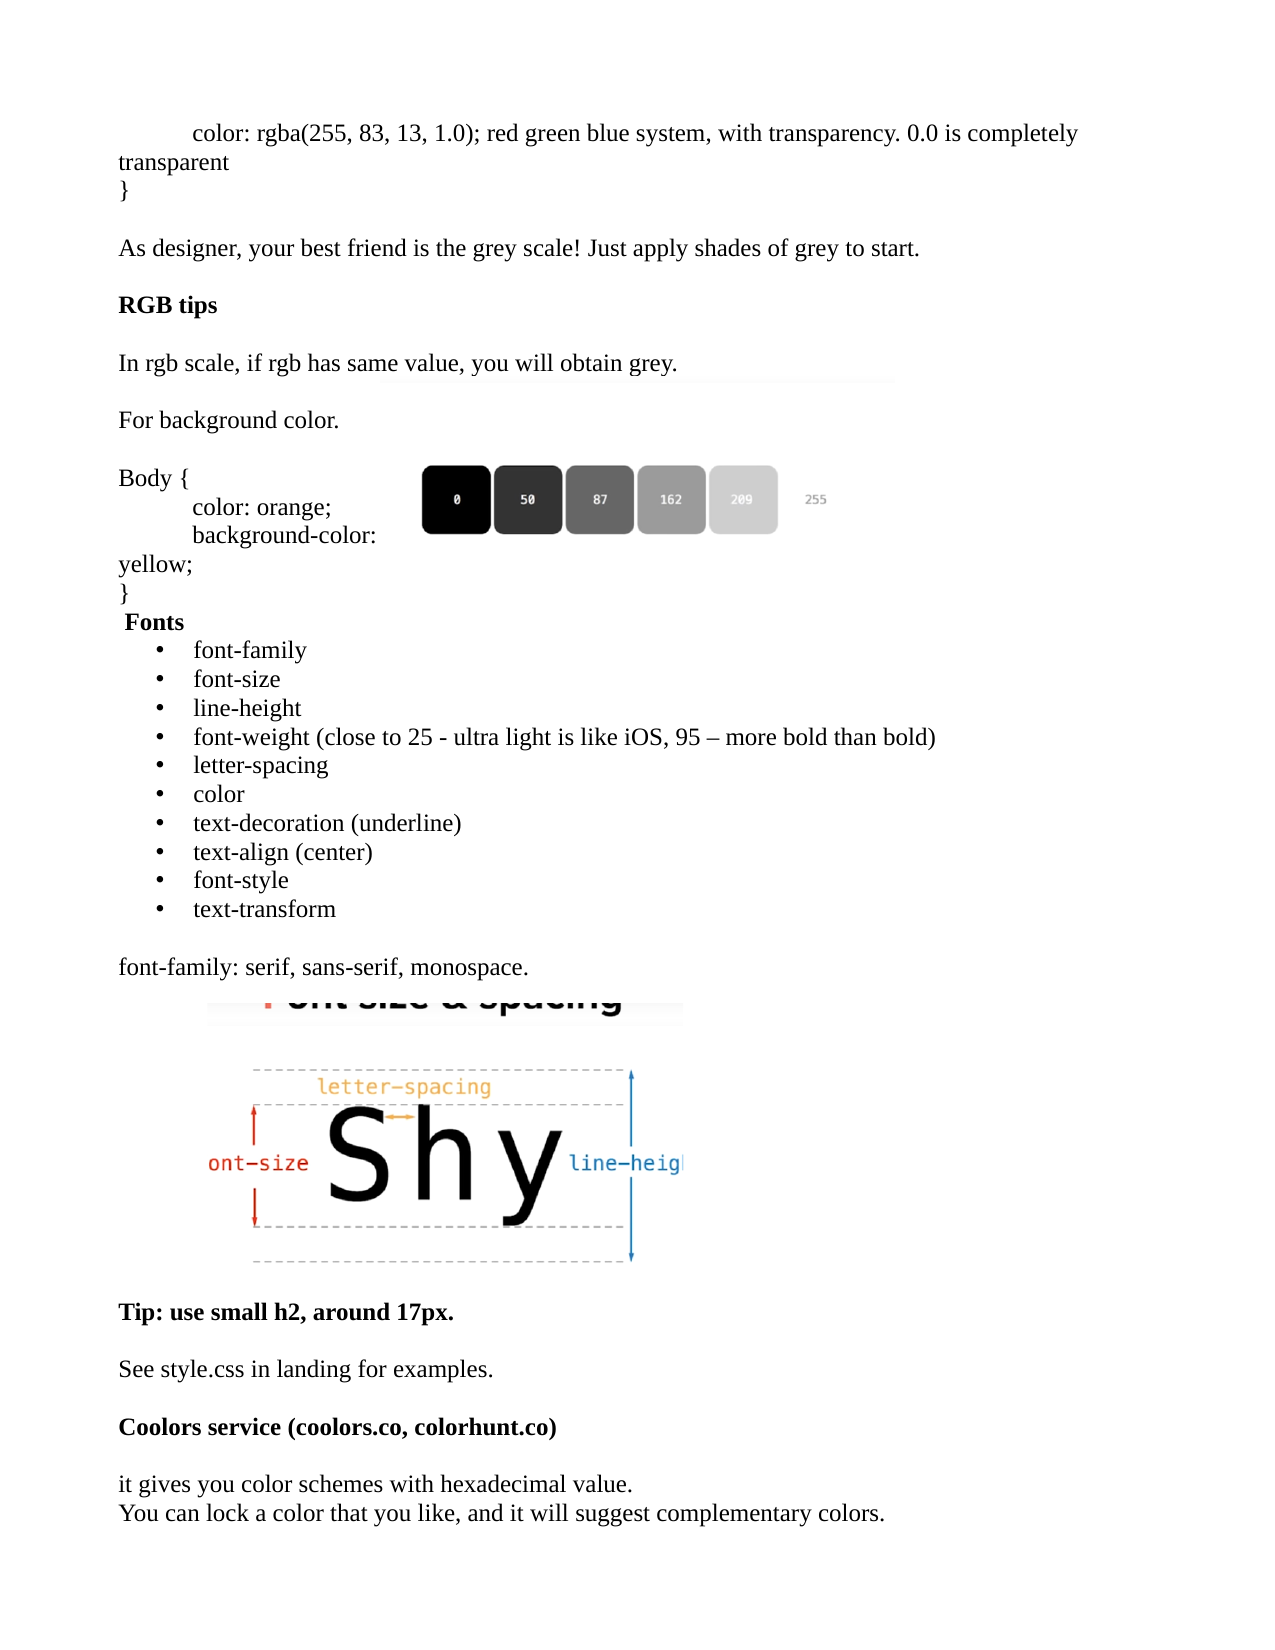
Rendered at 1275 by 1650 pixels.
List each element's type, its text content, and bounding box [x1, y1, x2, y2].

text color: orange; [118, 492, 380, 521]
text [896, 492, 1157, 521]
list font-style [156, 866, 1157, 894]
list font-family [156, 636, 1157, 664]
text it gives you color schemes with hexadecimal value. [118, 1469, 1157, 1498]
list letter-spacing [156, 751, 1157, 779]
text font-family: serif, sans-serif, monospace. [118, 952, 1157, 981]
text As designer, your best friend is the grey scale! Just apply shades of grey to start. [118, 233, 1157, 262]
text Tip: use small h2, around 17px. [118, 1297, 1157, 1326]
text Body { [118, 463, 380, 492]
list color [156, 779, 1157, 808]
picture [380, 376, 896, 602]
text [896, 463, 1157, 492]
list text-decoration (underline) [156, 808, 1157, 837]
list font-weight (close to 25 - ultra light is like iOS, 95 – more bold than bold) [156, 722, 1157, 751]
picture [207, 1003, 684, 1270]
text [896, 406, 1157, 434]
text See style.css in landing for examples. [118, 1354, 1157, 1383]
text } [118, 578, 1157, 607]
text } [118, 176, 1157, 204]
list line-height [156, 693, 1157, 722]
list text-align (center) [156, 837, 1157, 866]
text Coolors service (coolors.co, colorhunt.co) [118, 1412, 1157, 1441]
text For background color. [118, 406, 380, 434]
text background-color: yellow; [118, 521, 380, 578]
list text-transform [156, 894, 1157, 923]
text RGB tips [118, 291, 1157, 319]
text In rgb scale, if rgb has same value, you will obtain grey. [118, 348, 1157, 377]
text color: rgba(255, 83, 13, 1.0); red green blue system, with transparency. 0.0 is completely transparent [118, 118, 1157, 176]
text You can lock a color that you like, and it will suggest complementary colors. [118, 1498, 1157, 1527]
list font-size [156, 664, 1157, 693]
text [896, 521, 1157, 578]
text Fonts [118, 607, 1157, 636]
